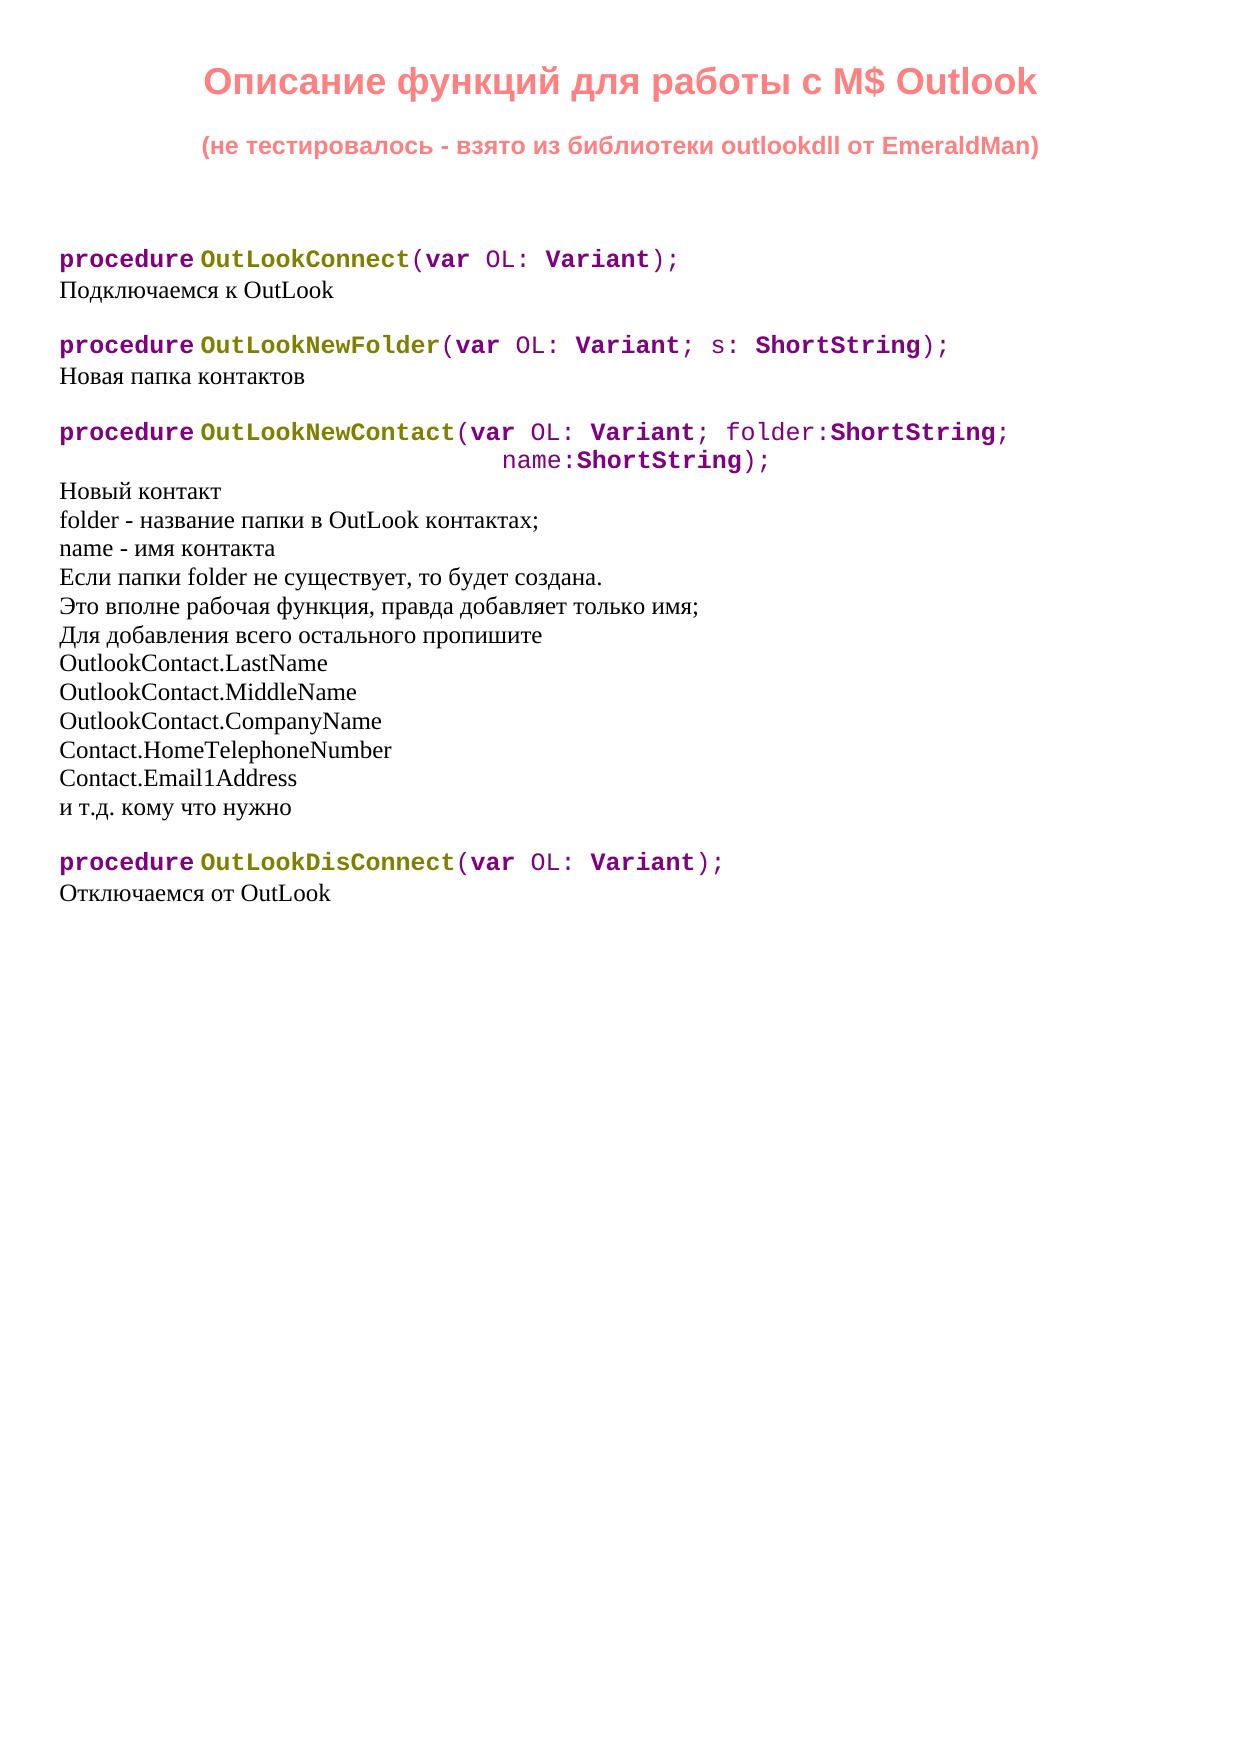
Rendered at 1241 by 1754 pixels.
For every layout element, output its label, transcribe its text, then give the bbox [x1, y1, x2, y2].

text procedure OutLookNewContact(var OL: Variant; folder:ShortString; name:ShortString); [59, 419, 1181, 476]
text folder - название папки в OutLook контактах; [59, 505, 1181, 533]
text Для добавления всего остального пропишите [59, 620, 1181, 648]
text Contact.HomeTelephoneNumber [59, 735, 1181, 763]
text Новый контакт [59, 476, 1181, 505]
text procedure OutLookNewFolder(var OL: Variant; s: ShortString); Новая папка контактов [59, 333, 1181, 390]
subtitle Описание функций для работы с M$ Outlook [59, 59, 1181, 102]
text OutlookContact.MiddleName [59, 677, 1181, 706]
text name - имя контакта [59, 533, 1181, 562]
text Если папки folder не существует, то будет создана. [59, 562, 1181, 591]
text procedure OutLookDisConnect(var OL: Variant); Отключаемся от OutLook [59, 849, 1181, 906]
text Это вполне рабочая функция, правда добавляет только имя; [59, 591, 1181, 620]
text OutlookContact.CompanyName [59, 706, 1181, 735]
text procedure OutLookConnect(var OL: Variant); Подключаемся к OutLook [59, 247, 1181, 304]
text Contact.Email1Address [59, 763, 1181, 792]
text OutlookContact.LastName [59, 648, 1181, 677]
text и т.д. кому что нужно [59, 792, 1181, 821]
text (не тестировалось - взято из библиотеки outlookdll от EmeraldMan) [59, 131, 1181, 160]
